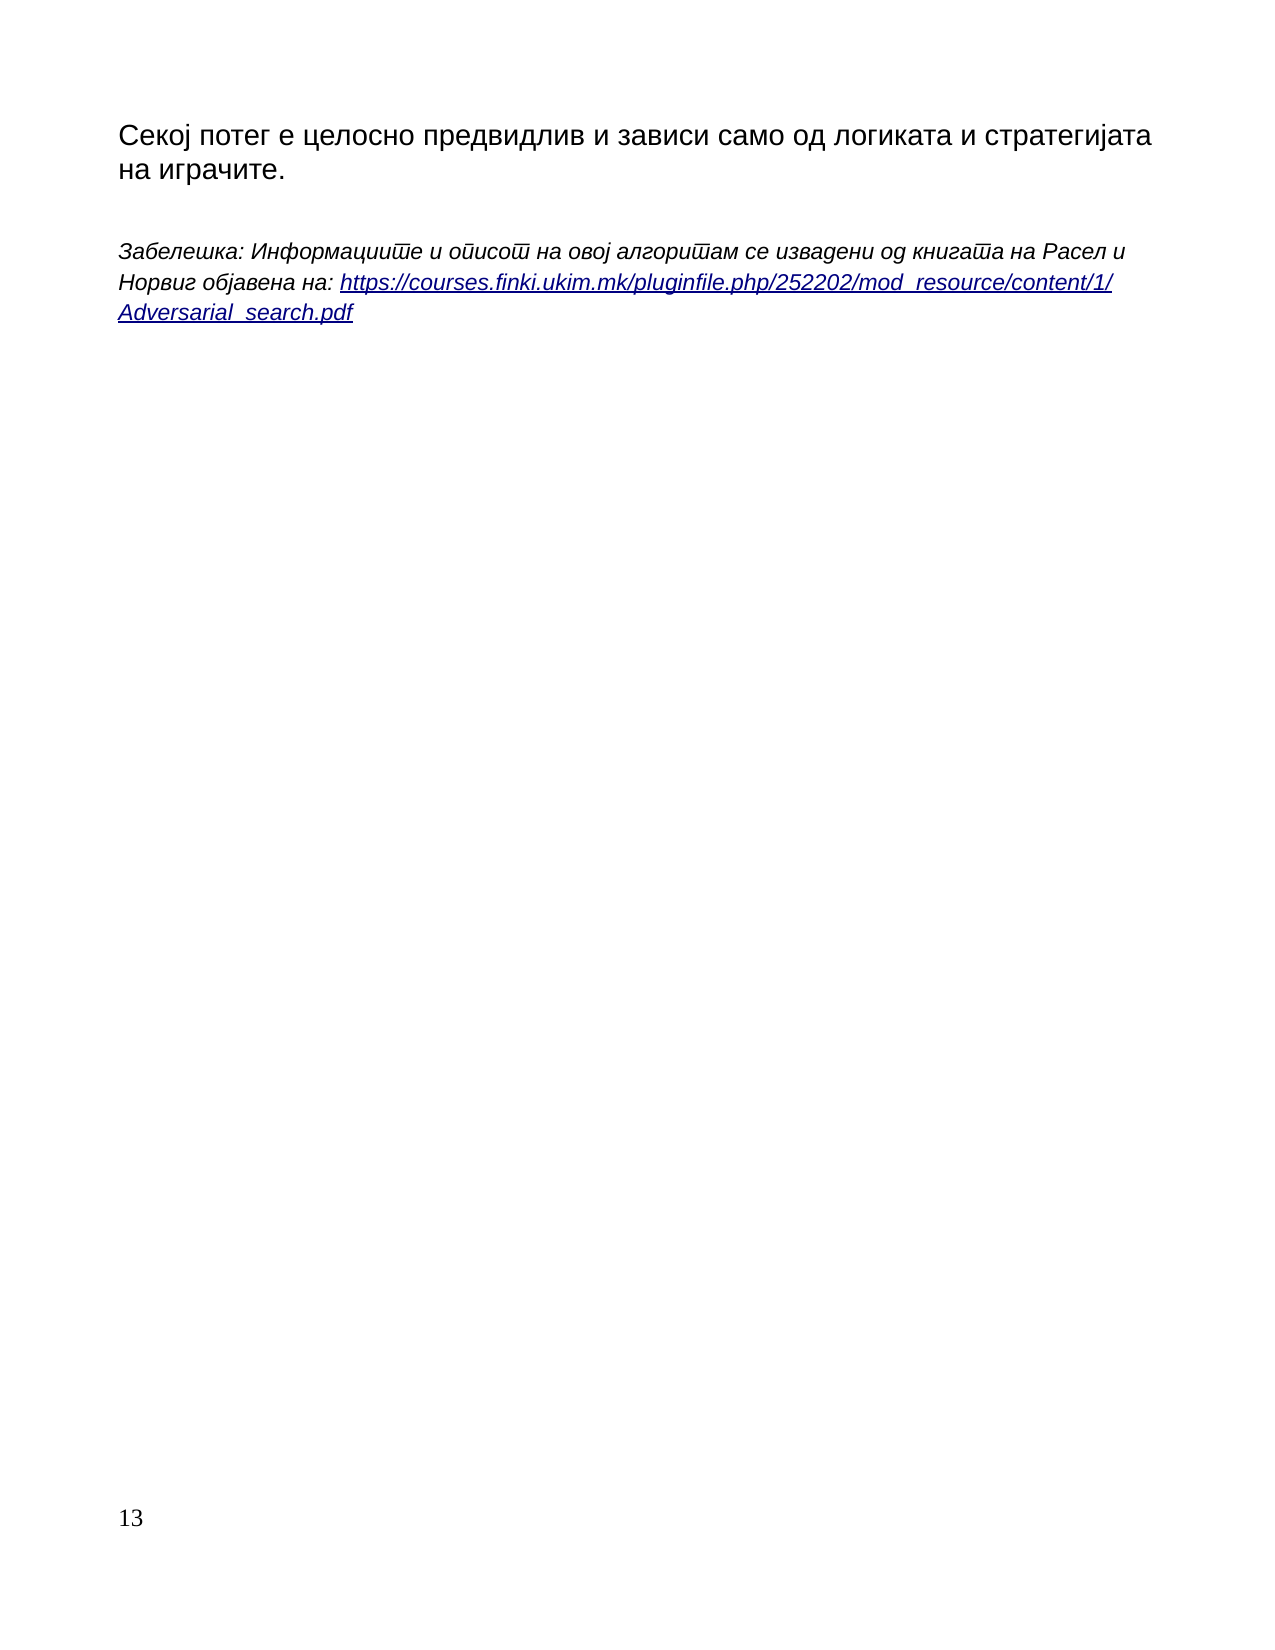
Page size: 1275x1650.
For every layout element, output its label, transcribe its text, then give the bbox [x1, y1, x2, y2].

text Забелешка: Информациите и описот на овој алгоритам се извадени од книгата на Расел и Норвиг објавена на: https://courses.finki.ukim.mk/pluginfile.php/252202/mod_resource/content/1/Adversarial_search.pdf [118, 238, 1157, 325]
text Секој потег е целосно предвидлив и зависи само од логиката и стратегијата на играчите. [118, 118, 1157, 185]
